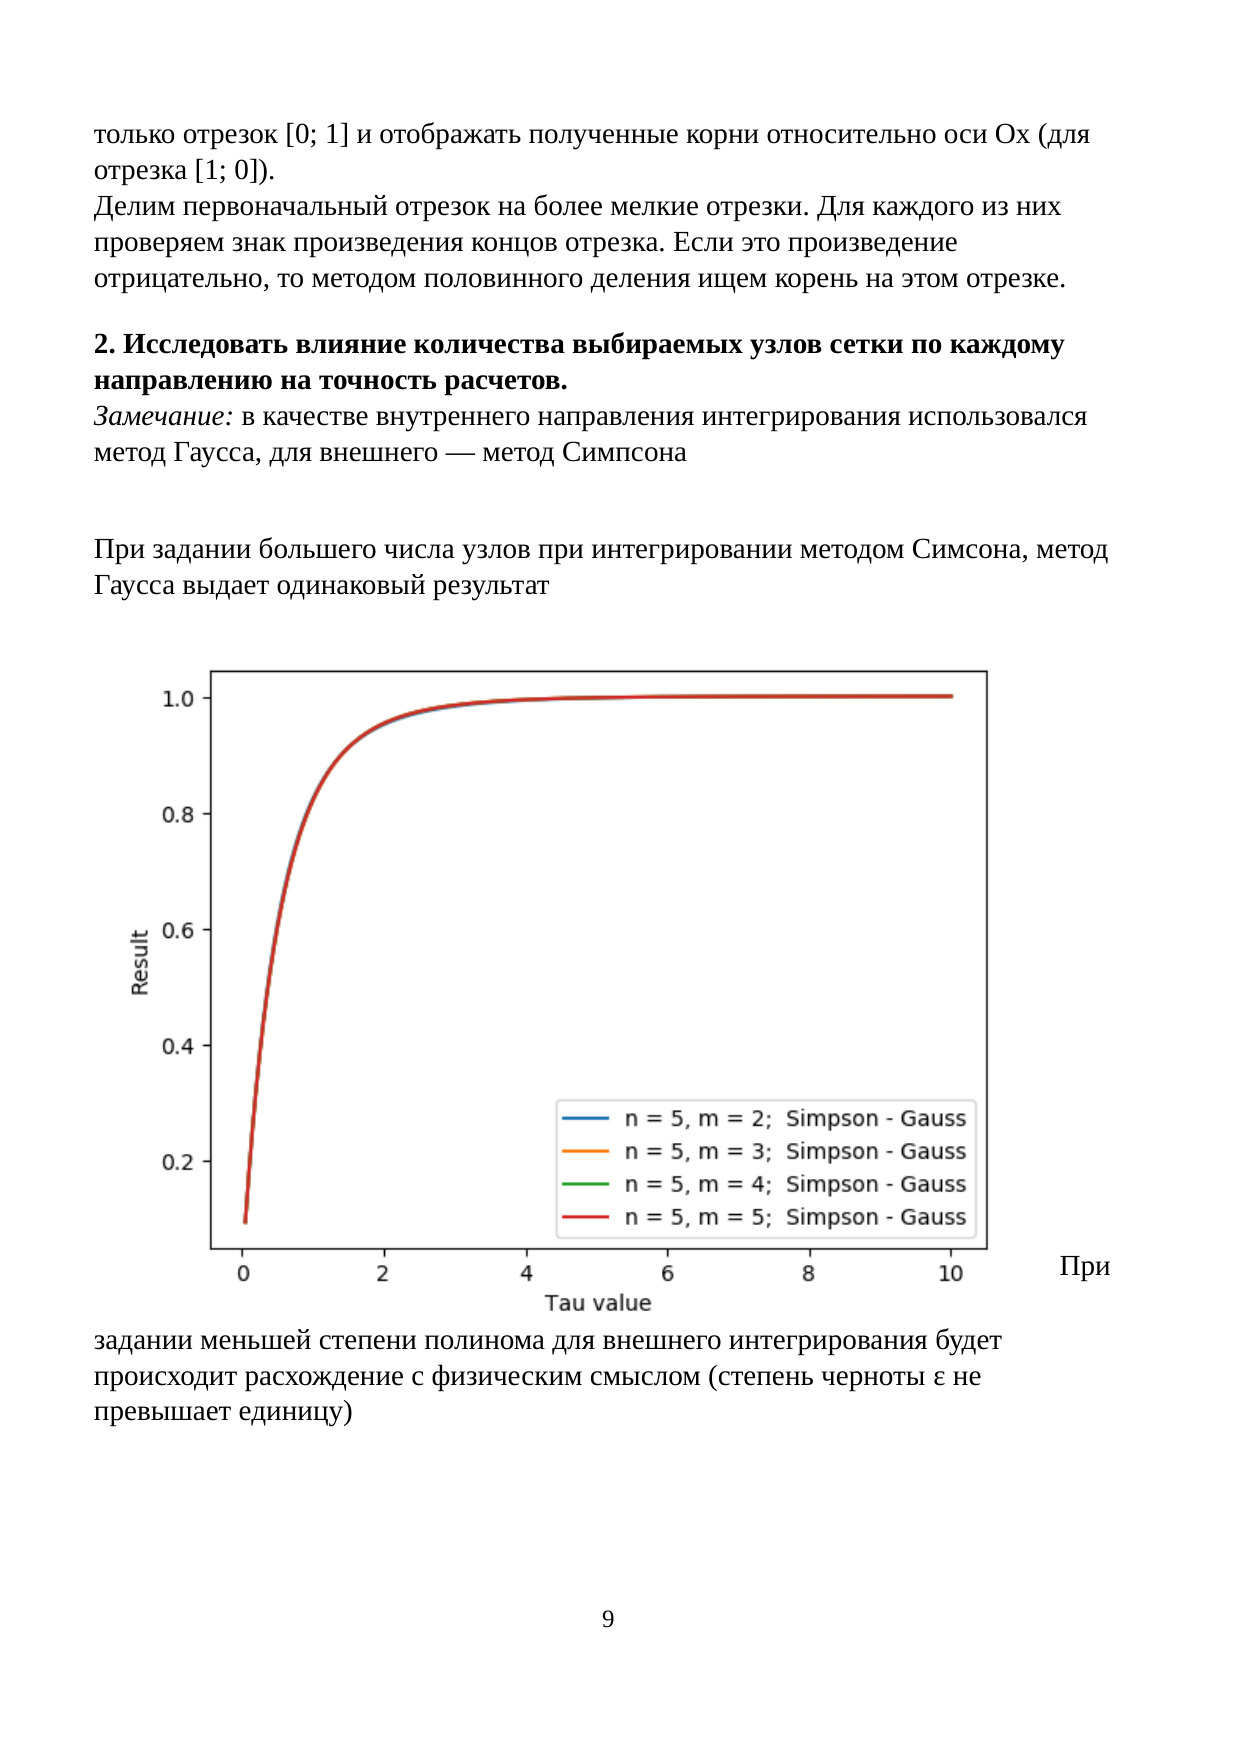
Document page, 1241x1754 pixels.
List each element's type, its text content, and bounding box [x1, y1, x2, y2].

text При задании меньшей степени полинома для внешнего интегрирования будет происходит расхождение с физическим смыслом (степень черноты ε не превышает единицу) [94, 1248, 1122, 1427]
text только отрезок [0; 1] и отображать полученные корни относительно оси Ох (для отрезка [1; 0]). [94, 117, 1122, 186]
text направлению на точность расчетов. [94, 362, 1122, 396]
text При задании большего числа узлов при интегрировании методом Симсона, метод Гаусса выдает одинаковый результат [94, 531, 1122, 601]
text 2. Исследовать влияние количества выбираемых узлов сетки по каждому [94, 327, 1122, 360]
text Замечание: в качестве внутреннего направления интегрирования использовался метод Гаусса, для внешнего — метод Симпсона [94, 398, 1122, 468]
text Делим первоначальный отрезок на более мелкие отрезки. Для каждого из них проверяем знак произведения концов отрезка. Если это произведение отрицательно, то методом половинного деления ищем корень на этом отрезке. [94, 188, 1122, 293]
picture [93, 603, 1060, 1322]
